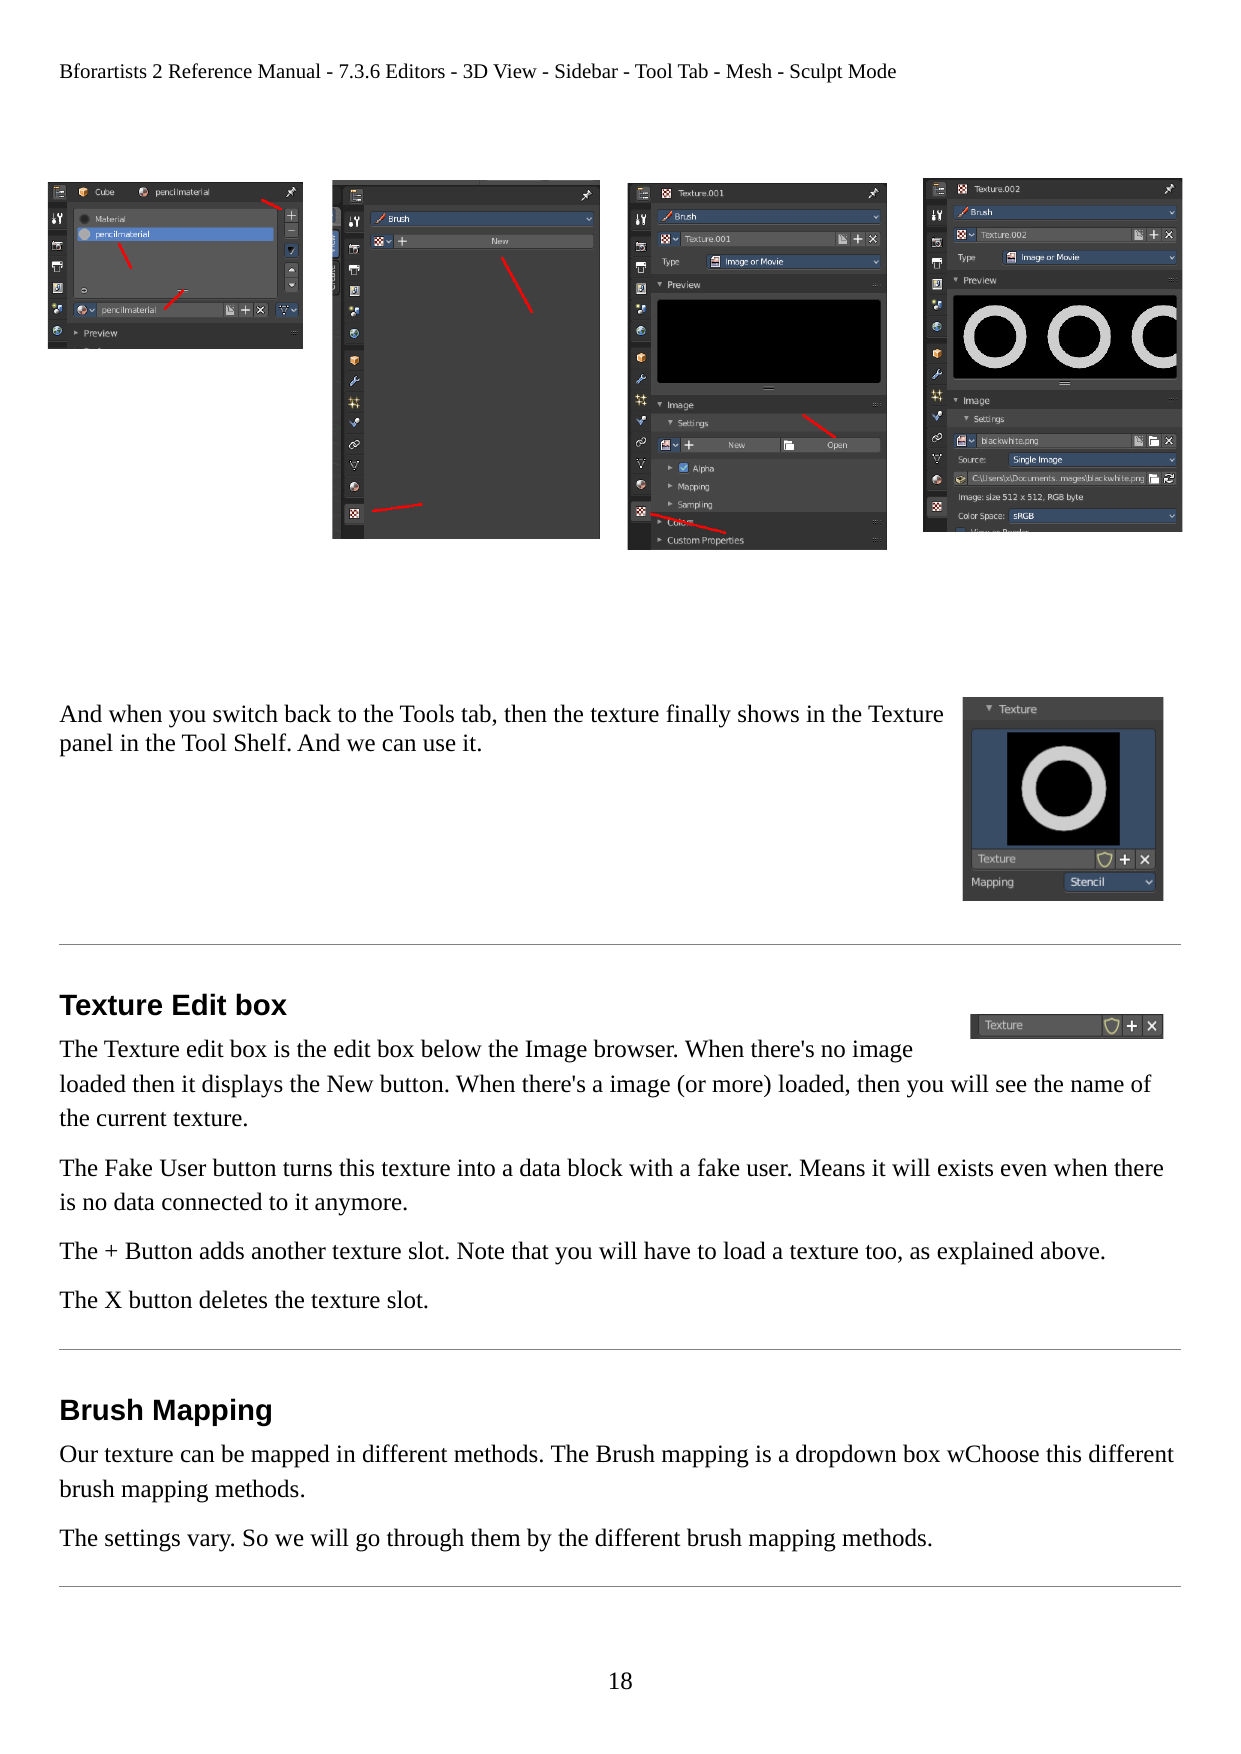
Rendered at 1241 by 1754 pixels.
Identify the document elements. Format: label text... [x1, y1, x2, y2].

subtitle Brush Mapping [59, 1393, 1181, 1427]
picture [923, 178, 1183, 532]
picture [962, 697, 1164, 901]
text And when you switch back to the Tools tab, then the texture finally shows in the Texture panel in the Tool Shelf. And we can use it. [59, 699, 962, 757]
picture [47, 182, 303, 349]
picture [627, 183, 887, 550]
text The X button deletes the texture slot. [59, 1285, 1181, 1314]
text The Texture edit box is the edit box below the Image browser. When there's no image loaded then it displays the New button. When there's a image (or more) loaded, then you will see the name of the current texture. [59, 1034, 1181, 1132]
text The Fake User button turns this texture into a data block with a fake user. Means it will exists even when there is no data connected to it anymore. [59, 1153, 1181, 1216]
picture [332, 180, 600, 539]
text The + Button adds another texture slot. Note that you will have to load a texture too, as explained above. [59, 1236, 1181, 1265]
text Our texture can be mapped in different methods. The Brush mapping is a dropdown box wChoose this different brush mapping methods. [59, 1439, 1181, 1502]
picture [970, 1014, 1164, 1039]
subtitle Texture Edit box [59, 988, 1181, 1022]
text The settings vary. So we will go through them by the different brush mapping methods. [59, 1523, 1181, 1552]
